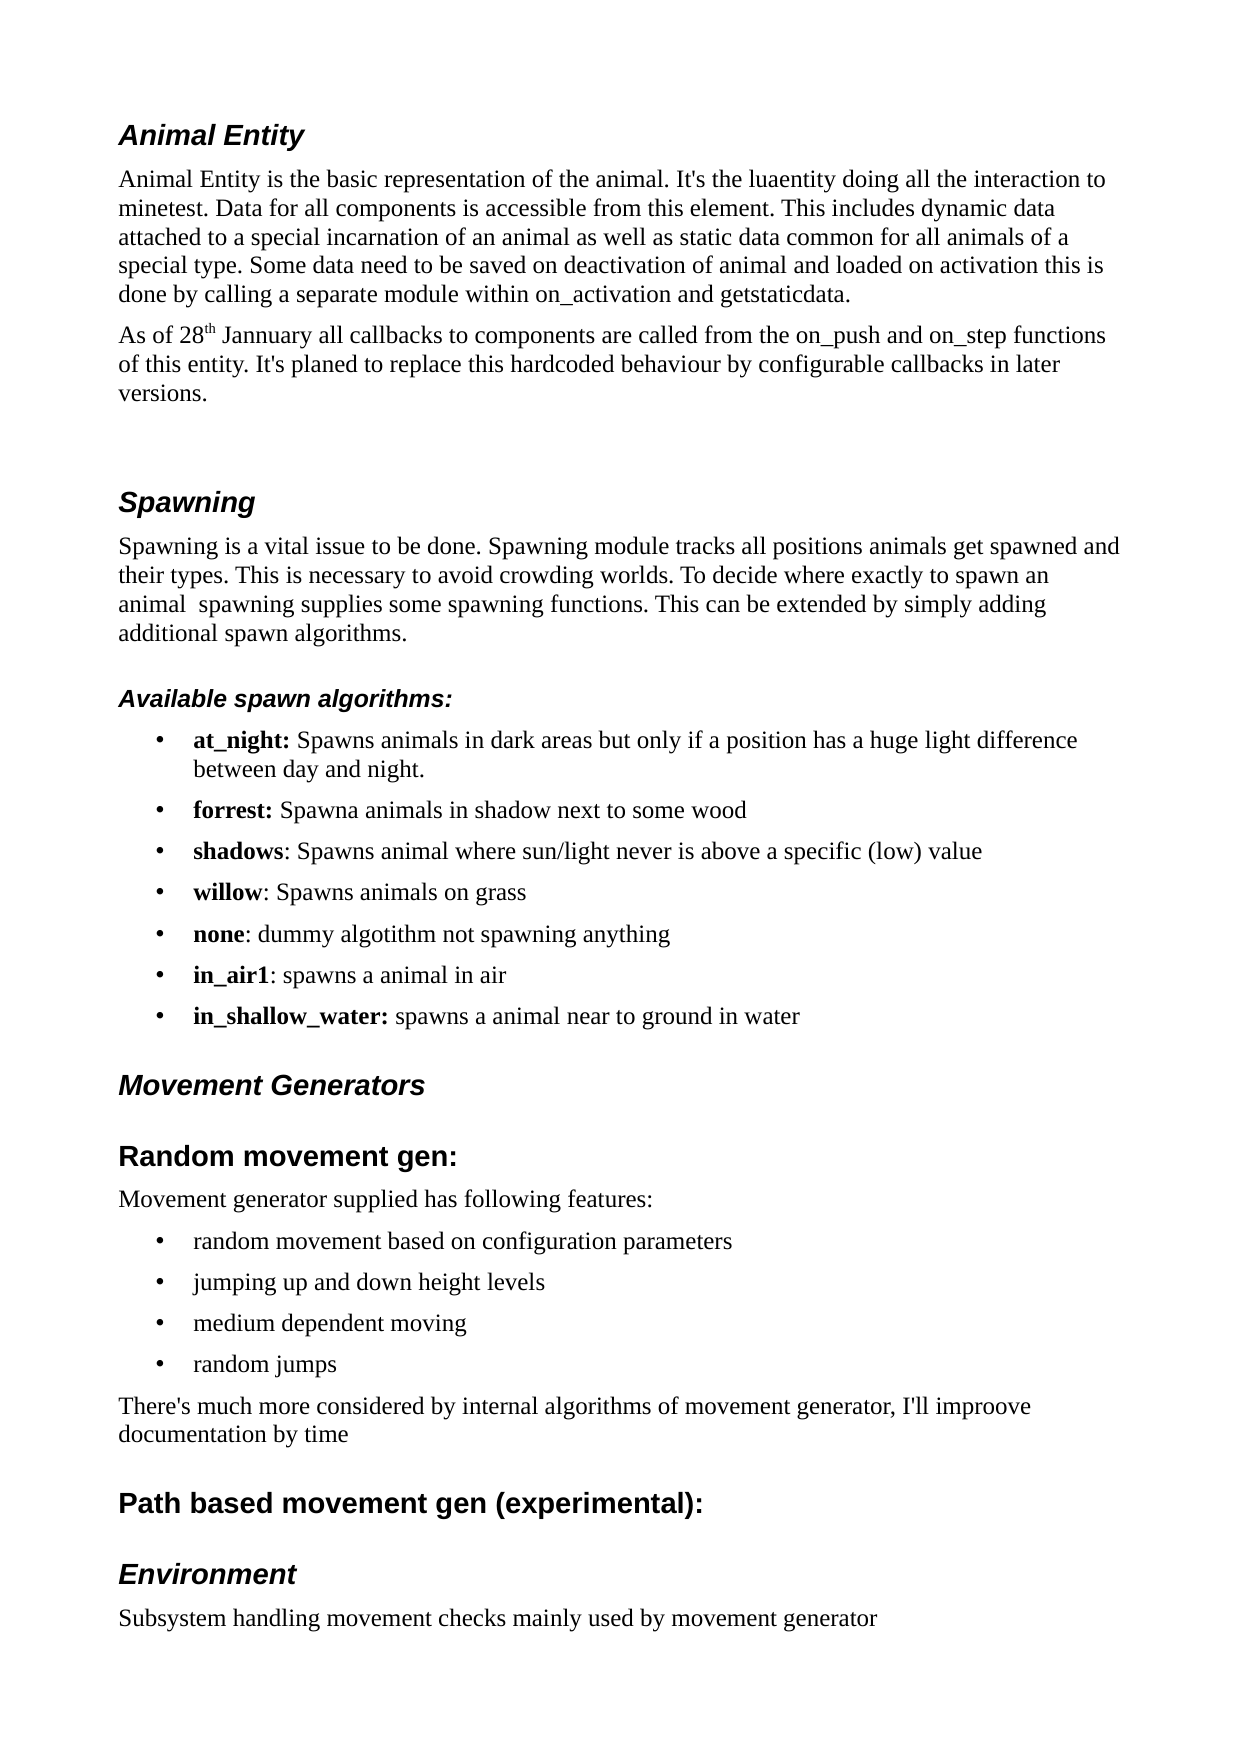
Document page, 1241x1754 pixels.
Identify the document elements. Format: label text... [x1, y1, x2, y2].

subtitle Spawning [118, 485, 1122, 519]
list medium dependent moving [156, 1308, 1122, 1337]
list shadows: Spawns animal where sun/light never is above a specific (low) value [156, 836, 1122, 865]
text Subsystem handling movement checks mainly used by movement generator [118, 1603, 1122, 1632]
text Movement generator supplied has following features: [118, 1184, 1122, 1213]
list in_shallow_water: spawns a animal near to ground in water [156, 1001, 1122, 1030]
list in_air1: spawns a animal in air [156, 960, 1122, 989]
list willow: Spawns animals on grass [156, 877, 1122, 906]
list none: dummy algotithm not spawning anything [156, 919, 1122, 947]
list jumping up and down height levels [156, 1267, 1122, 1296]
subtitle Path based movement gen (experimental): [118, 1486, 1122, 1519]
text As of 28th Jannuary all callbacks to components are called from the on_push and on_step functions of this entity. It's planed to replace this hardcoded behaviour by configurable callbacks in later versions. [118, 320, 1122, 407]
list random jumps [156, 1349, 1122, 1378]
subtitle Animal Entity [118, 118, 1122, 152]
subtitle Random movement gen: [118, 1138, 1122, 1172]
list forrest: Spawna animals in shadow next to some wood [156, 795, 1122, 824]
subtitle Movement Generators [118, 1067, 1122, 1101]
subtitle Environment [118, 1557, 1122, 1590]
list at_night: Spawns animals in dark areas but only if a position has a huge light difference between day and night. [156, 725, 1122, 782]
text Animal Entity is the basic representation of the animal. It's the luaentity doing all the interaction to minetest. Data for all components is accessible from this element. This includes dynamic data attached to a special incarnation of an animal as well as static data common for all animals of a special type. Some data need to be saved on deactivation of animal and loaded on activation this is done by calling a separate module within on_activation and getstaticdata. [118, 164, 1122, 308]
text There's much more considered by internal algorithms of movement generator, I'll improove documentation by time [118, 1391, 1122, 1448]
subtitle Available spawn algorithms: [118, 684, 1122, 712]
text Spawning is a vital issue to be done. Spawning module tracks all positions animals get spawned and their types. This is necessary to avoid crowding worlds. To decide where exactly to spawn an animal spawning supplies some spawning functions. This can be extended by simply adding additional spawn algorithms. [118, 531, 1122, 646]
list random movement based on configuration parameters [156, 1226, 1122, 1254]
